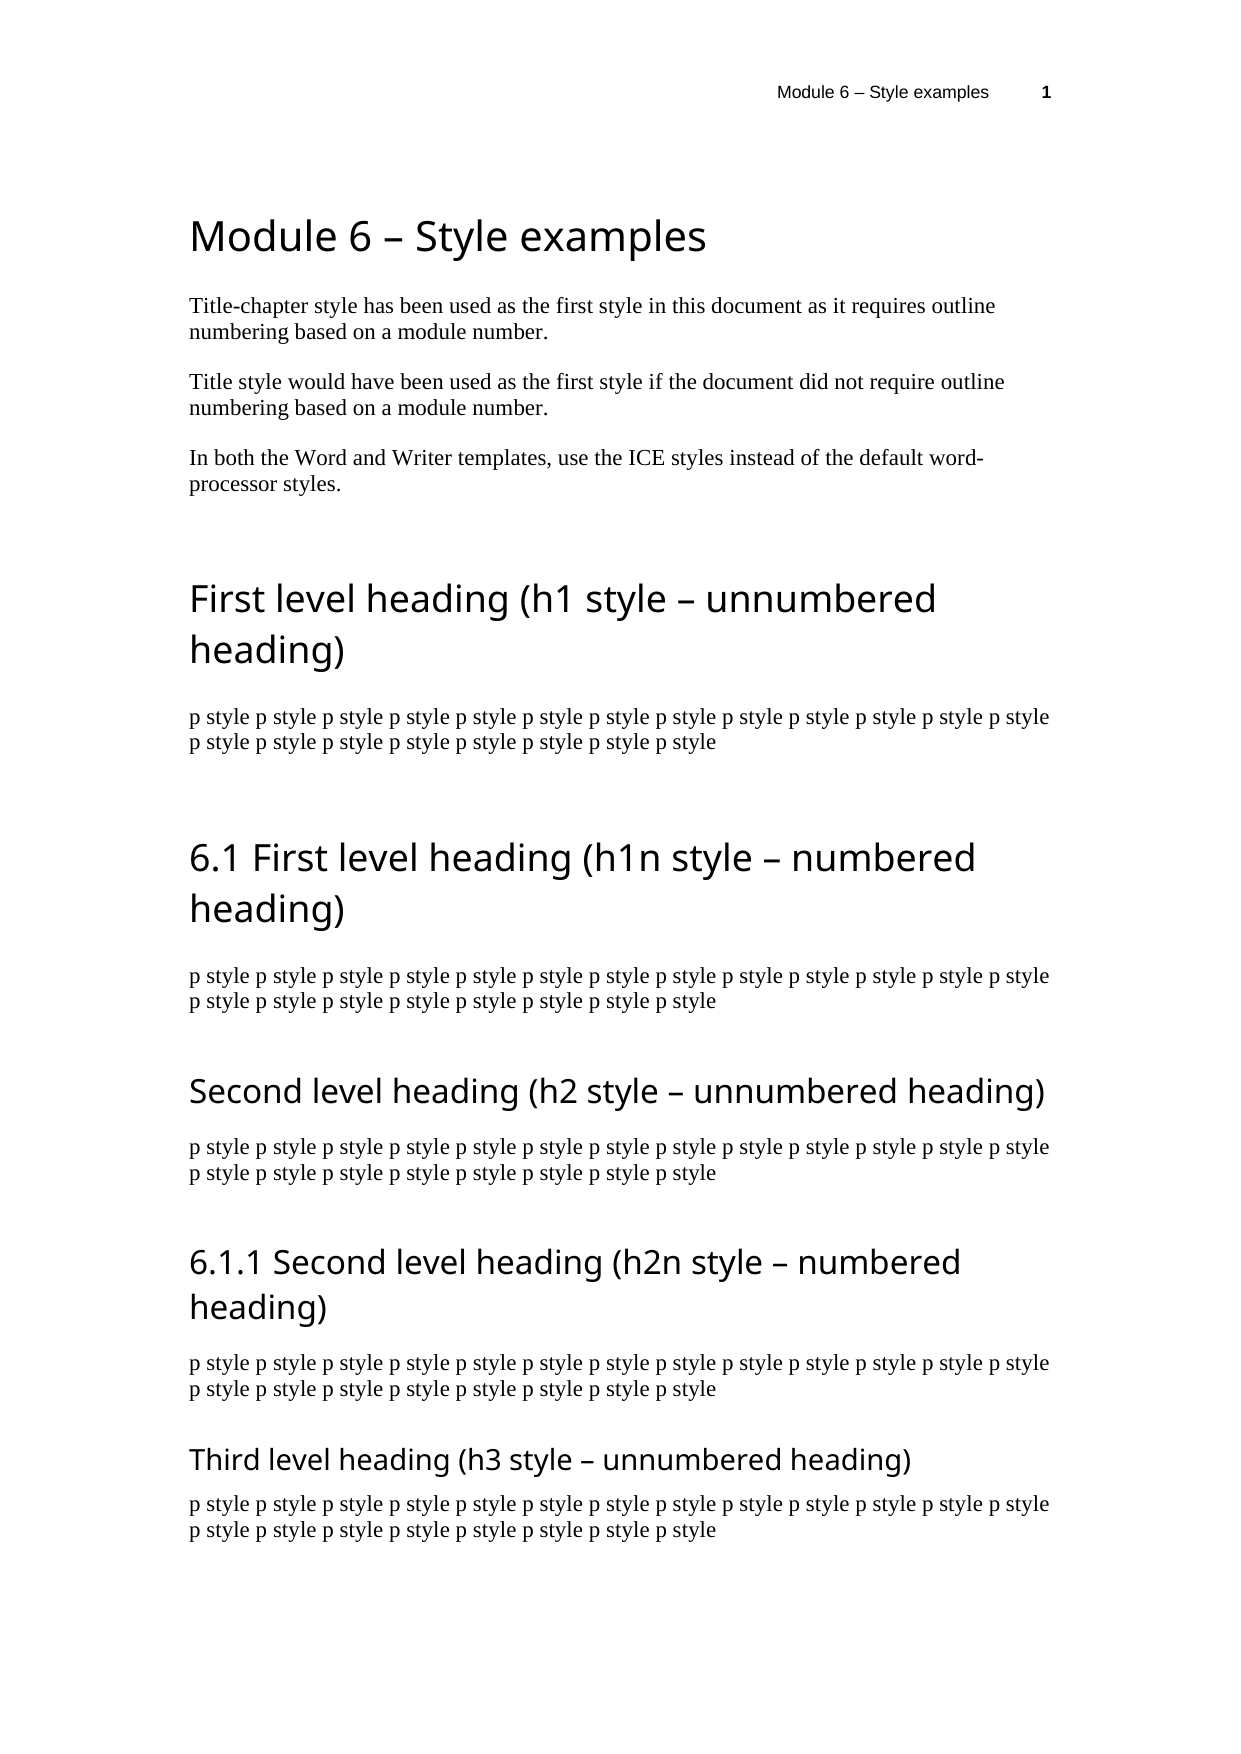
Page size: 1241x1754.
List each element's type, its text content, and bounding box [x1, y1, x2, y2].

text p style p style p style p style p style p style p style p style p style p style p style p style p style p style p style p style p style p style p style p style p style [189, 1350, 1051, 1401]
text p style p style p style p style p style p style p style p style p style p style p style p style p style p style p style p style p style p style p style p style p style [189, 704, 1051, 755]
text p style p style p style p style p style p style p style p style p style p style p style p style p style p style p style p style p style p style p style p style p style [189, 963, 1051, 1014]
text p style p style p style p style p style p style p style p style p style p style p style p style p style p style p style p style p style p style p style p style p style [189, 1491, 1051, 1542]
text Title style would have been used as the first style if the document did not require outline numbering based on a module number. [189, 369, 1051, 420]
text Second level heading (h2 style – unnumbered heading) [189, 1068, 1051, 1113]
title Style examples [189, 207, 1051, 264]
text Title-chapter style has been used as the first style in this document as it requires outline numbering based on a module number. [189, 293, 1051, 344]
text Third level heading (h3 style – unnumbered heading) [189, 1439, 1051, 1479]
subtitle First level heading (h1n style – numbered heading) [189, 832, 1051, 934]
subtitle Second level heading (h2n style – numbered heading) [189, 1239, 1051, 1329]
text First level heading (h1 style – unnumbered heading) [189, 573, 1051, 675]
text p style p style p style p style p style p style p style p style p style p style p style p style p style p style p style p style p style p style p style p style p style [189, 1134, 1051, 1185]
text In both the Word and Writer templates, use the ICE styles instead of the default word-processor styles. [189, 445, 1051, 496]
